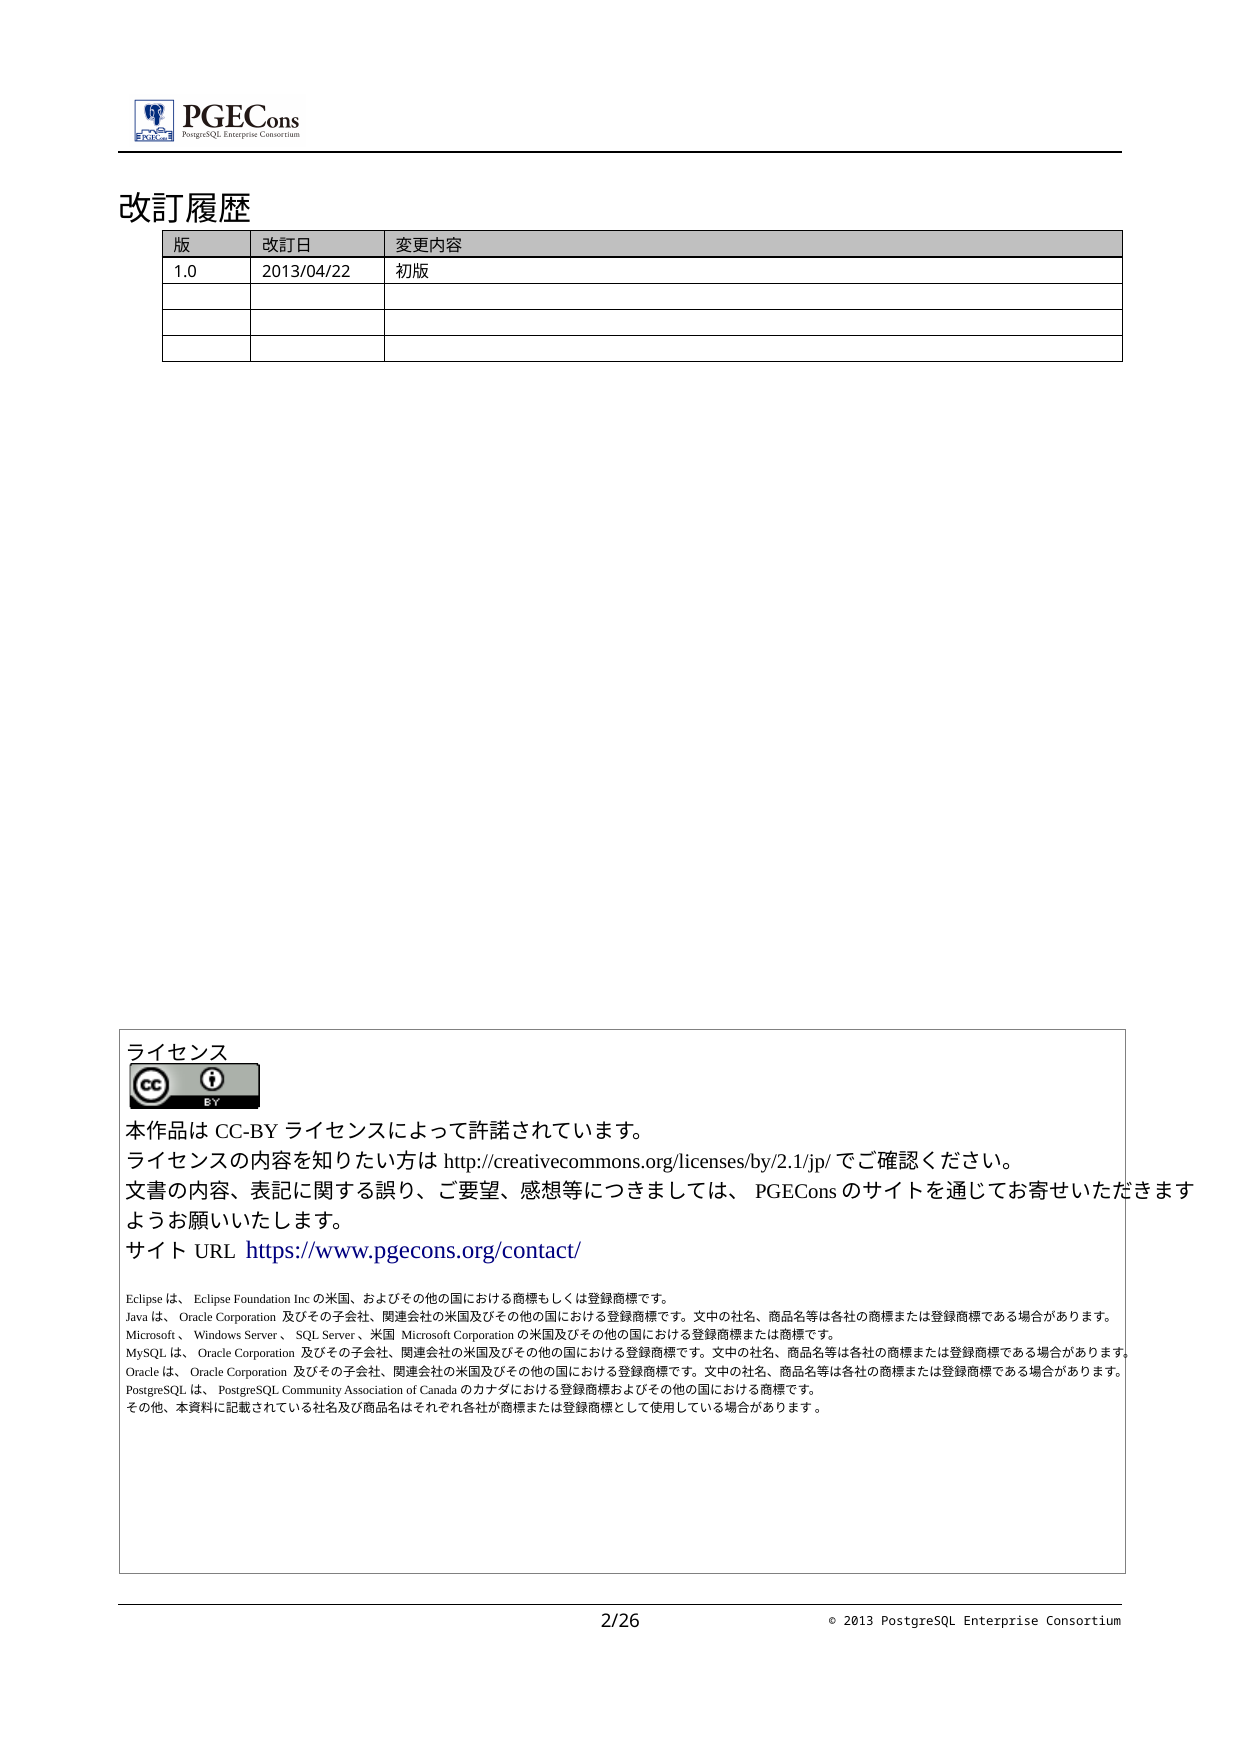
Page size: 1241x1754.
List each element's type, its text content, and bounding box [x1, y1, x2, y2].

table_cell [251, 284, 384, 308]
table_header 版 [163, 231, 250, 256]
table_cell [251, 310, 384, 334]
table_header 変更内容 [385, 231, 1122, 256]
table_header 改訂日 [251, 231, 384, 256]
table_cell [385, 284, 1122, 308]
table_cell [163, 284, 250, 308]
table_cell [163, 336, 250, 361]
table_cell [163, 310, 250, 334]
picture [128, 94, 306, 147]
table_cell [385, 310, 1122, 334]
table_cell [385, 336, 1122, 361]
table_cell [251, 336, 384, 361]
table_cell 2013/04/22 [251, 258, 384, 282]
table_cell 初版 [385, 258, 1122, 282]
table_cell 1.0 [163, 258, 250, 282]
text 改訂履歴 [118, 182, 1122, 230]
picture [129, 1063, 260, 1109]
